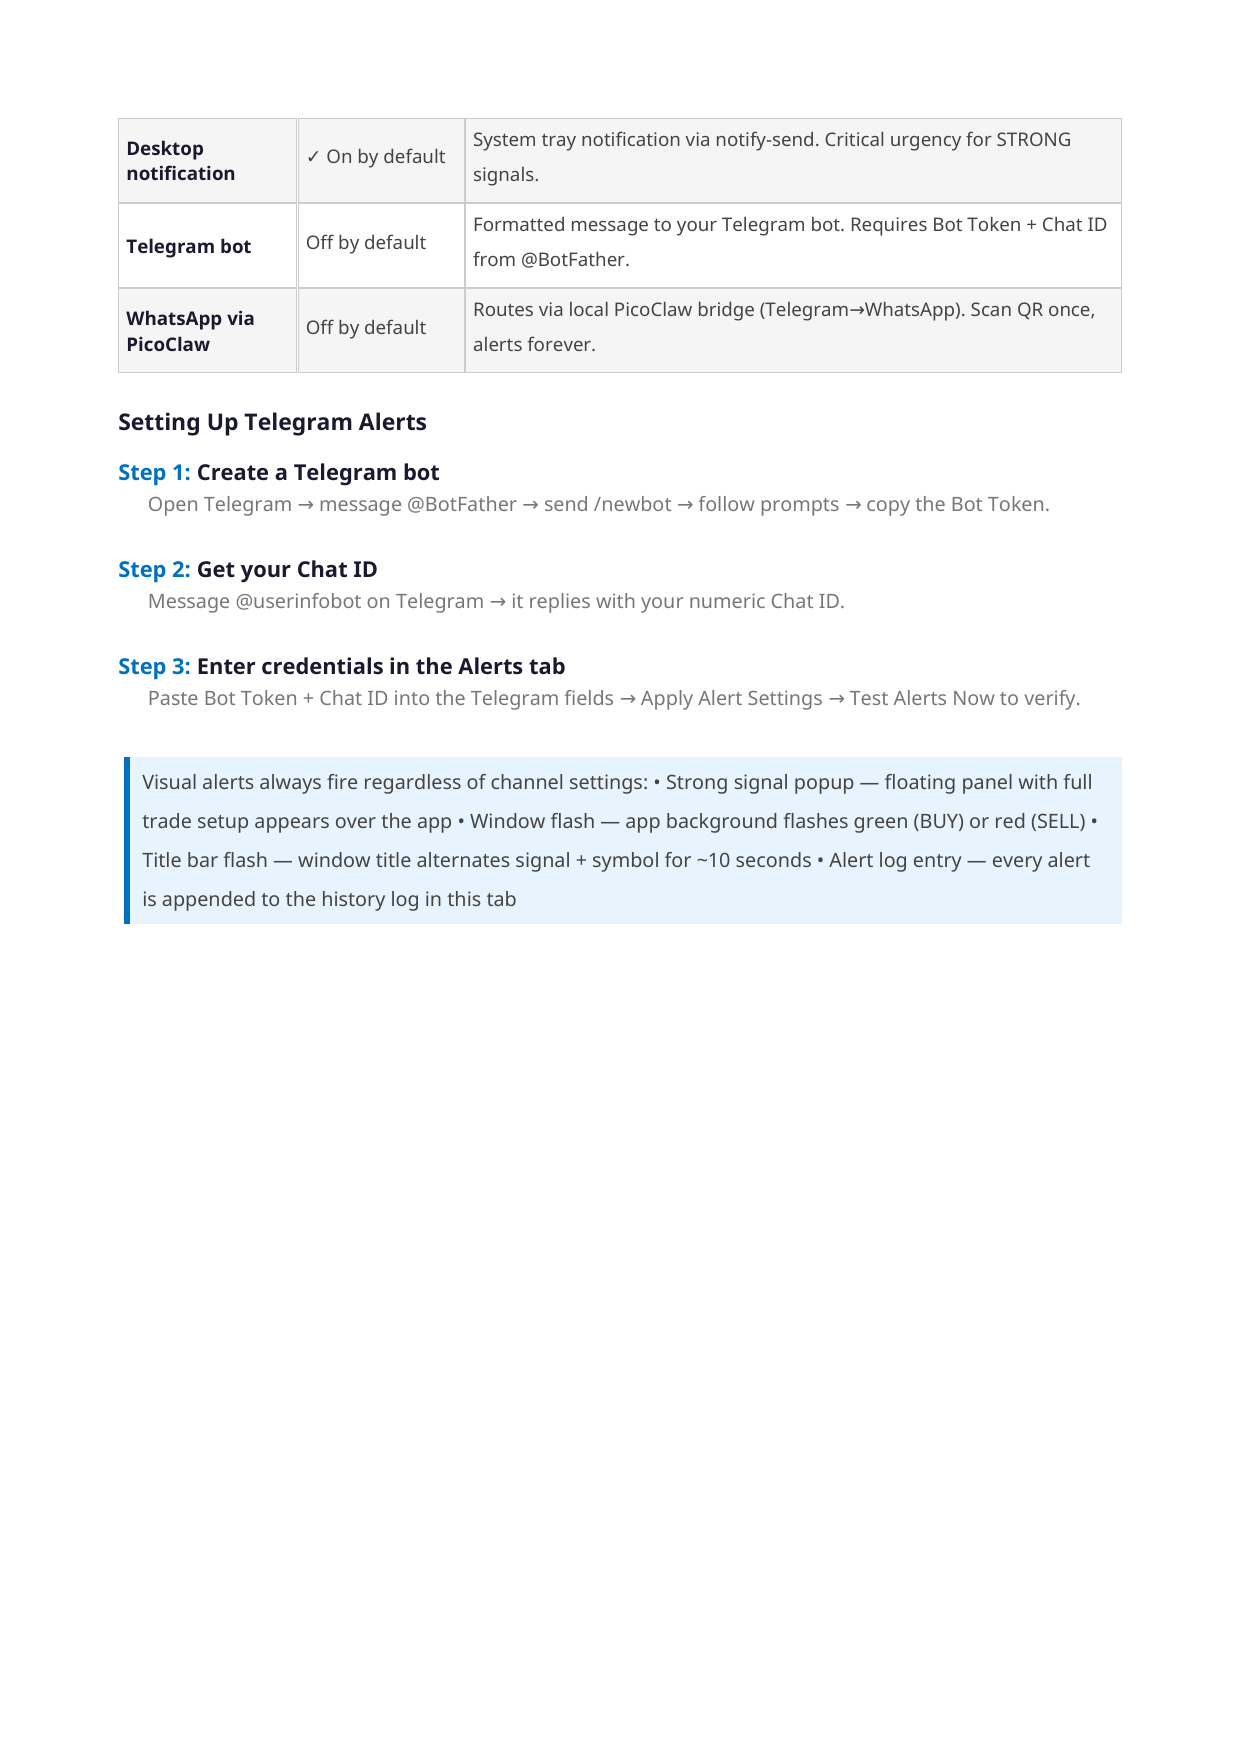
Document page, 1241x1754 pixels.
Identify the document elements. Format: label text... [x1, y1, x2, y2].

title Step 2: Get your Chat ID [118, 554, 1122, 584]
table_cell Telegram bot [119, 204, 296, 287]
title Step 1: Create a Telegram bot [118, 457, 1122, 487]
text Paste Bot Token + Chat ID into the Telegram fields → Apply Alert Settings → Test Alerts Now to verify. [148, 684, 1122, 711]
table_cell WhatsApp via PicoClaw [119, 289, 296, 372]
subtitle Setting Up Telegram Alerts [118, 405, 1122, 437]
text Open Telegram → message @BotFather → send /newbot → follow prompts → copy the Bot Token. [148, 490, 1122, 517]
table_cell System tray notification via notify-send. Critical urgency for STRONG signals. [466, 119, 1121, 202]
table_cell Formatted message to your Telegram bot. Requires Bot Token + Chat ID from @BotFather. [466, 204, 1121, 287]
table_cell Desktop notification [119, 119, 296, 202]
table_cell Routes via local PicoClaw bridge (Telegram→WhatsApp). Scan QR once, alerts forever. [466, 289, 1121, 372]
table_cell ✓ On by default [299, 119, 464, 202]
title Step 3: Enter credentials in the Alerts tab [118, 651, 1122, 681]
table_cell Off by default [299, 289, 464, 372]
table_cell Off by default [299, 204, 464, 287]
text Message @userinfobot on Telegram → it replies with your numeric Chat ID. [148, 587, 1122, 614]
text Visual alerts always fire regardless of channel settings: • Strong signal popup — floating panel with full trade setup appears over the app • Window flash — app background flashes green (BUY) or red (SELL) • Title bar flash — window title alternates signal + symbol for ~10 seconds • Alert log entry — every alert is appended to the history log in this tab [130, 757, 1122, 924]
